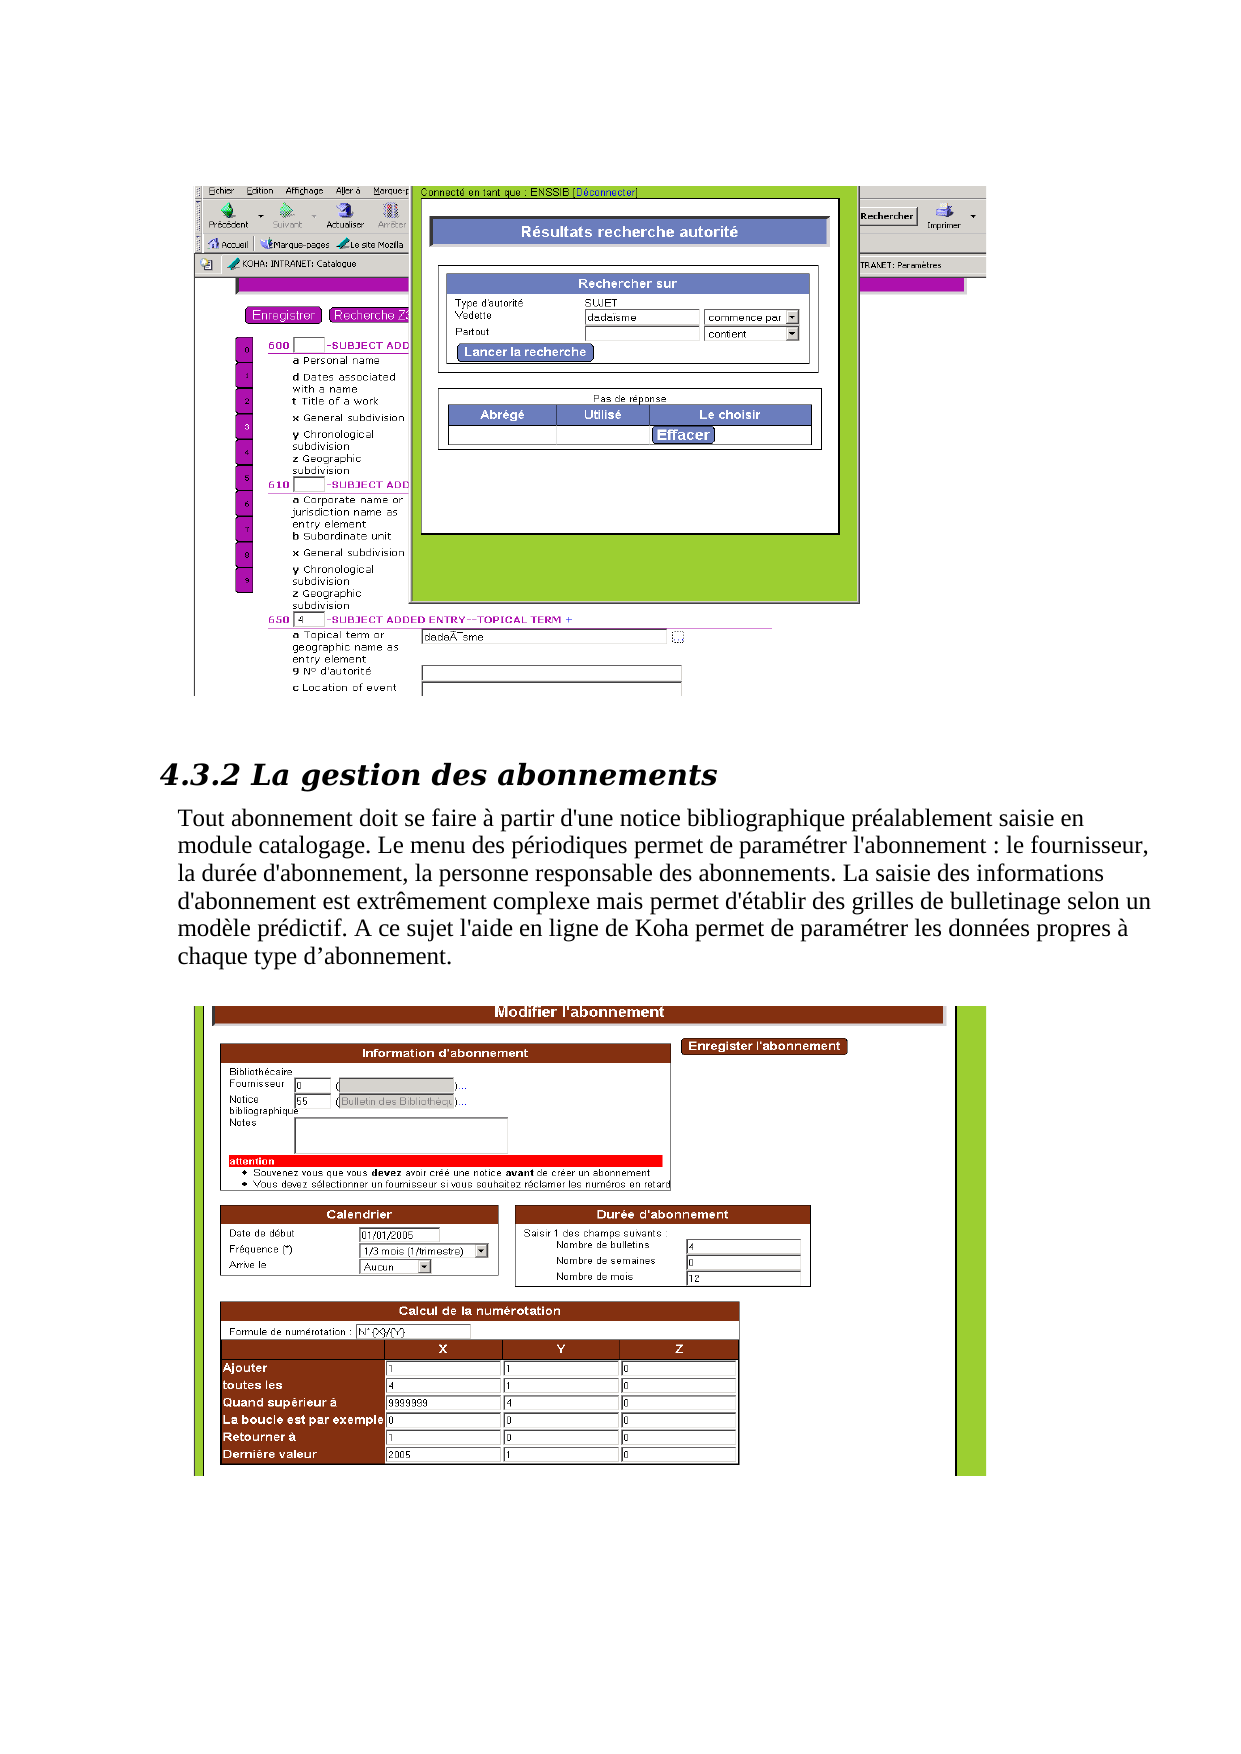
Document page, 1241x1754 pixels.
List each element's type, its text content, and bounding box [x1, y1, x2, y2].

subtitle La gestion des abonnements [159, 757, 1152, 792]
text Tout abonnement doit se faire à partir d'une notice bibliographique préalablement saisie en module catalogage. Le menu des périodiques permet de paramétrer l'abonnement : le fournisseur, la durée d'abonnement, la personne responsable des abonnements. La saisie des informations d'abonnement est extrêmement complexe mais permet d'établir des grilles de bulletinage selon un modèle prédictif. A ce sujet l'aide en ligne de Koha permet de paramétrer les données propres à chaque type d’abonnement. [177, 804, 1152, 970]
picture [193, 186, 987, 696]
picture [193, 1006, 987, 1476]
